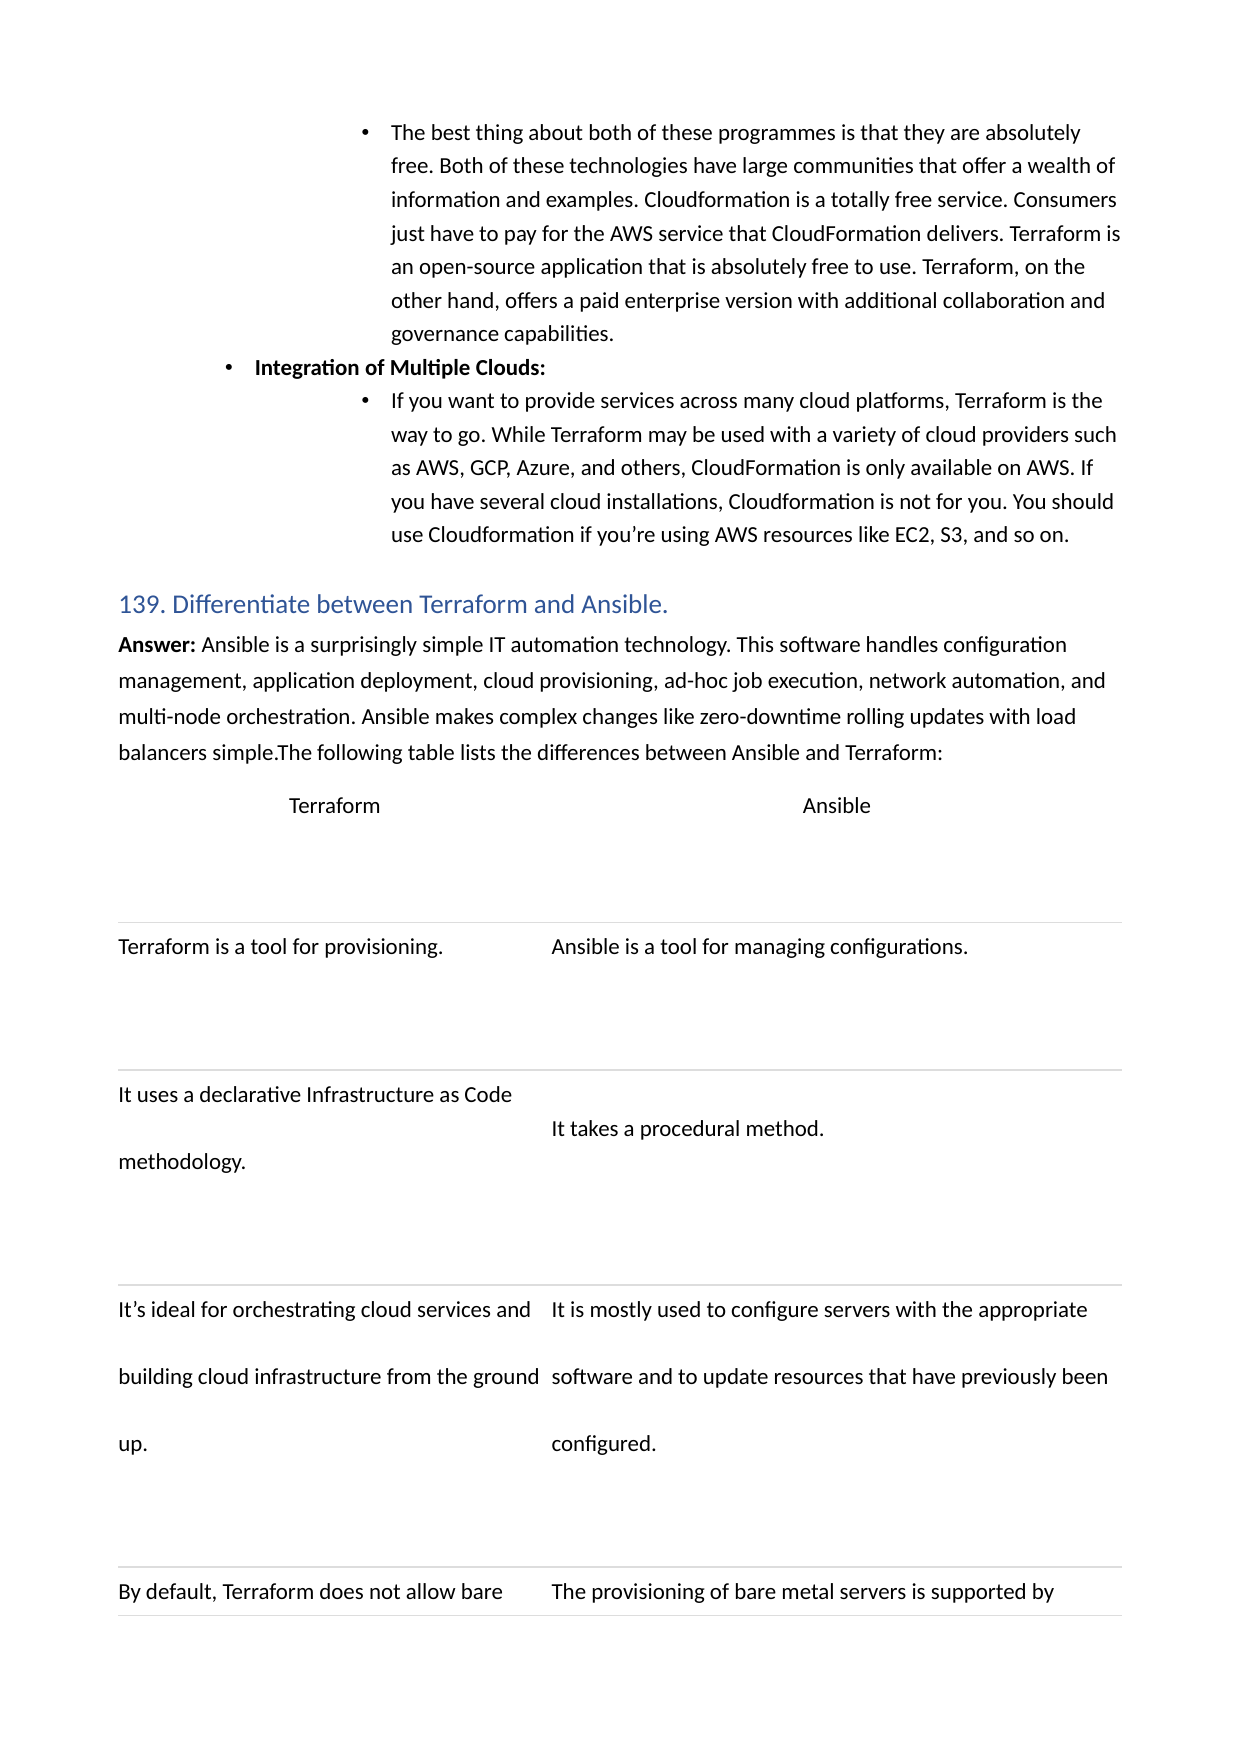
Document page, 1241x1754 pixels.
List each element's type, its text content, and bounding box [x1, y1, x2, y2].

list If you want to provide services across many cloud platforms, Terraform is the way to go. While Terraform may be used with a variety of cloud providers such as AWS, GCP, Azure, and others, CloudFormation is only available on AWS. If you have several cloud installations, Cloudformation is not for you. You should use Cloudformation if you’re using AWS resources like EC2, S3, and so on. [361, 386, 1122, 549]
table_cell Terraform is a tool for provisioning. [118, 923, 551, 1069]
table_cell The provisioning of bare metal servers is supported by [551, 1568, 1122, 1614]
table_cell It is mostly used to configure servers with the appropriate software and to update resources that have previously been configured. [551, 1286, 1122, 1566]
table_cell It’s ideal for orchestrating cloud services and building cloud infrastructure from the ground up. [118, 1286, 551, 1566]
table_cell By default, Terraform does not allow bare [118, 1568, 551, 1614]
subtitle 139. Differentiate between Terraform and Ansible. [118, 587, 1122, 621]
table_header Ansible [551, 791, 1122, 922]
text Answer: Ansible is a surprisingly simple IT automation technology. This software handles configuration management, application deployment, cloud provisioning, ad-hoc job execution, network automation, and multi-node orchestration. Ansible makes complex changes like zero-downtime rolling updates with load balancers simple.The following table lists the differences between Ansible and Terraform: [118, 630, 1122, 766]
list Integration of Multiple Clouds: [225, 353, 1122, 381]
table_header Terraform [118, 791, 551, 922]
table_cell Ansible is a tool for managing configurations. [551, 923, 1122, 1069]
table_cell It uses a declarative Infrastructure as Code methodology. [118, 1071, 551, 1284]
table_cell It takes a procedural method. [551, 1071, 1122, 1284]
list The best thing about both of these programmes is that they are absolutely free. Both of these technologies have large communities that offer a wealth of information and examples. Cloudformation is a totally free service. Consumers just have to pay for the AWS service that CloudFormation delivers. Terraform is an open-source application that is absolutely free to use. Terraform, on the other hand, offers a paid enterprise version with additional collaboration and governance capabilities. [361, 118, 1122, 347]
